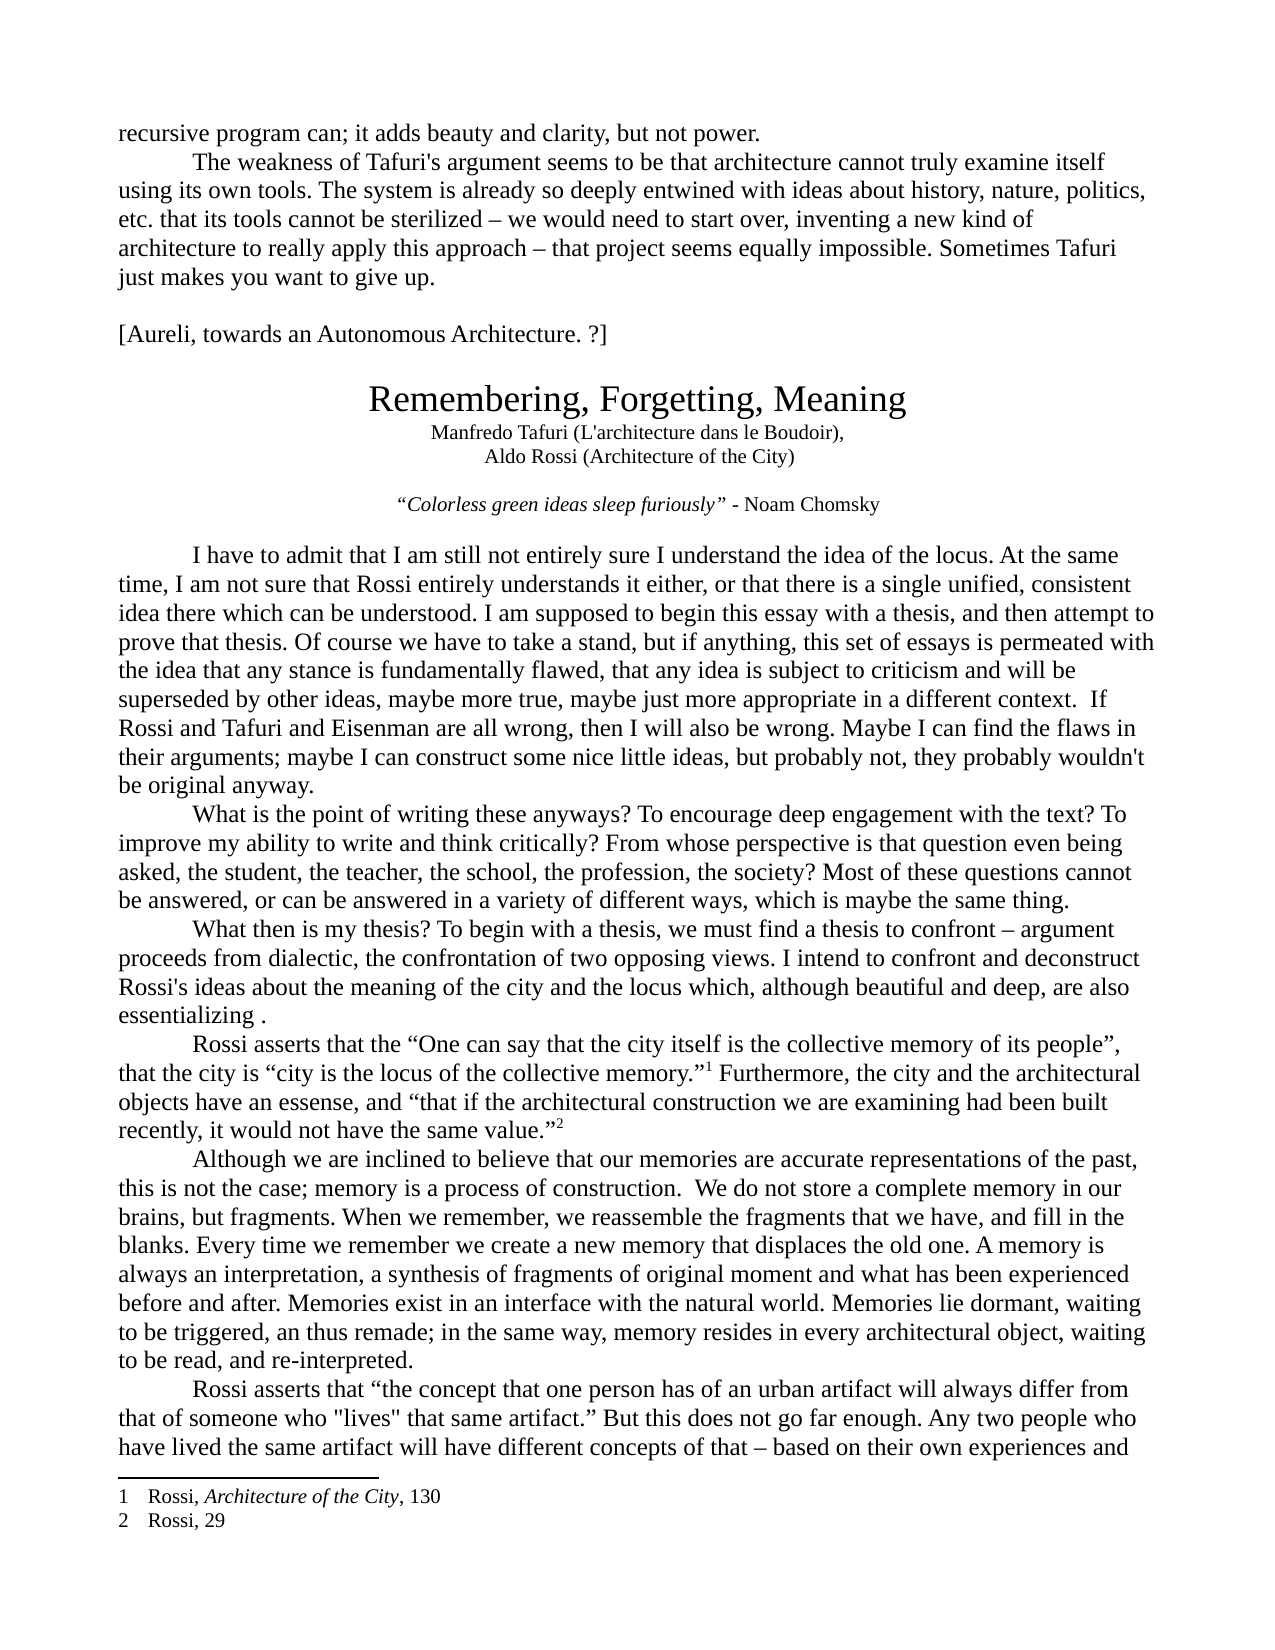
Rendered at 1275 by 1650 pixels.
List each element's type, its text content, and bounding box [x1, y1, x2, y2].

text Rossi, Architecture of the City, 130 [118, 1484, 1157, 1508]
text The weakness of Tafuri's argument seems to be that architecture cannot truly examine itself using its own tools. The system is already so deeply entwined with ideas about history, nature, politics, etc. that its tools cannot be sterilized – we would need to start over, inventing a new kind of architecture to really apply this approach – that project seems equally impossible. Sometimes Tafuri just makes you want to give up. [118, 147, 1157, 291]
text Manfredo Tafuri (L'architecture dans le Boudoir), [118, 420, 1157, 444]
text Aldo Rossi (Architecture of the City) [118, 444, 1157, 468]
text Although we are inclined to believe that our memories are accurate representations of the past, this is not the case; memory is a process of construction. We do not store a complete memory in our brains, but fragments. When we remember, we reassemble the fragments that we have, and fill in the blanks. Every time we remember we create a new memory that displaces the old one. A memory is always an interpretation, a synthesis of fragments of original moment and what has been experienced before and after. Memories exist in an interface with the natural world. Memories lie dormant, waiting to be triggered, an thus remade; in the same way, memory resides in every architectural object, waiting to be read, and re-interpreted. [118, 1144, 1157, 1374]
text “Colorless green ideas sleep furiously” - Noam Chomsky [118, 492, 1157, 516]
text I have to admit that I am still not entirely sure I understand the idea of the locus. At the same time, I am not sure that Rossi entirely understands it either, or that there is a single unified, consistent idea there which can be understood. I am supposed to begin this essay with a thesis, and then attempt to prove that thesis. Of course we have to take a stand, but if anything, this set of essays is permeated with the idea that any stance is fundamentally flawed, that any idea is subject to criticism and will be superseded by other ideas, maybe more true, maybe just more appropriate in a different context. If Rossi and Tafuri and Eisenman are all wrong, then I will also be wrong. Maybe I can find the flaws in their arguments; maybe I can construct some nice little ideas, but probably not, they probably wouldn't be original anyway. [118, 540, 1157, 799]
text Rossi asserts that the “One can say that the city itself is the collective memory of its people”, that the city is “city is the locus of the collective memory.” Furthermore, the city and the architectural objects have an essense, and “that if the architectural construction we are examining had been built recently, it would not have the same value.” [118, 1029, 1157, 1144]
text Remembering, Forgetting, Meaning [118, 377, 1157, 420]
text What is the point of writing these anyways? To encourage deep engagement with the text? To improve my ability to write and think critically? From whose perspective is that question even being asked, the student, the teacher, the school, the profession, the society? Most of these questions cannot be answered, or can be answered in a variety of different ways, which is maybe the same thing. [118, 799, 1157, 914]
text recursive program can; it adds beauty and clarity, but not power. [118, 118, 1157, 147]
text What then is my thesis? To begin with a thesis, we must find a thesis to confront – argument proceeds from dialectic, the confrontation of two opposing views. I intend to confront and deconstruct Rossi's ideas about the meaning of the city and the locus which, although beautiful and deep, are also essentializing . [118, 914, 1157, 1029]
text Rossi asserts that “the concept that one person has of an urban artifact will always differ from that of someone who "lives" that same artifact.” But this does not go far enough. Any two people who have lived the same artifact will have different concepts of that – based on their own experiences and [118, 1374, 1157, 1460]
text Rossi, 29 [118, 1508, 1157, 1532]
text [Aureli, towards an Autonomous Architecture. ?] [118, 319, 1157, 348]
